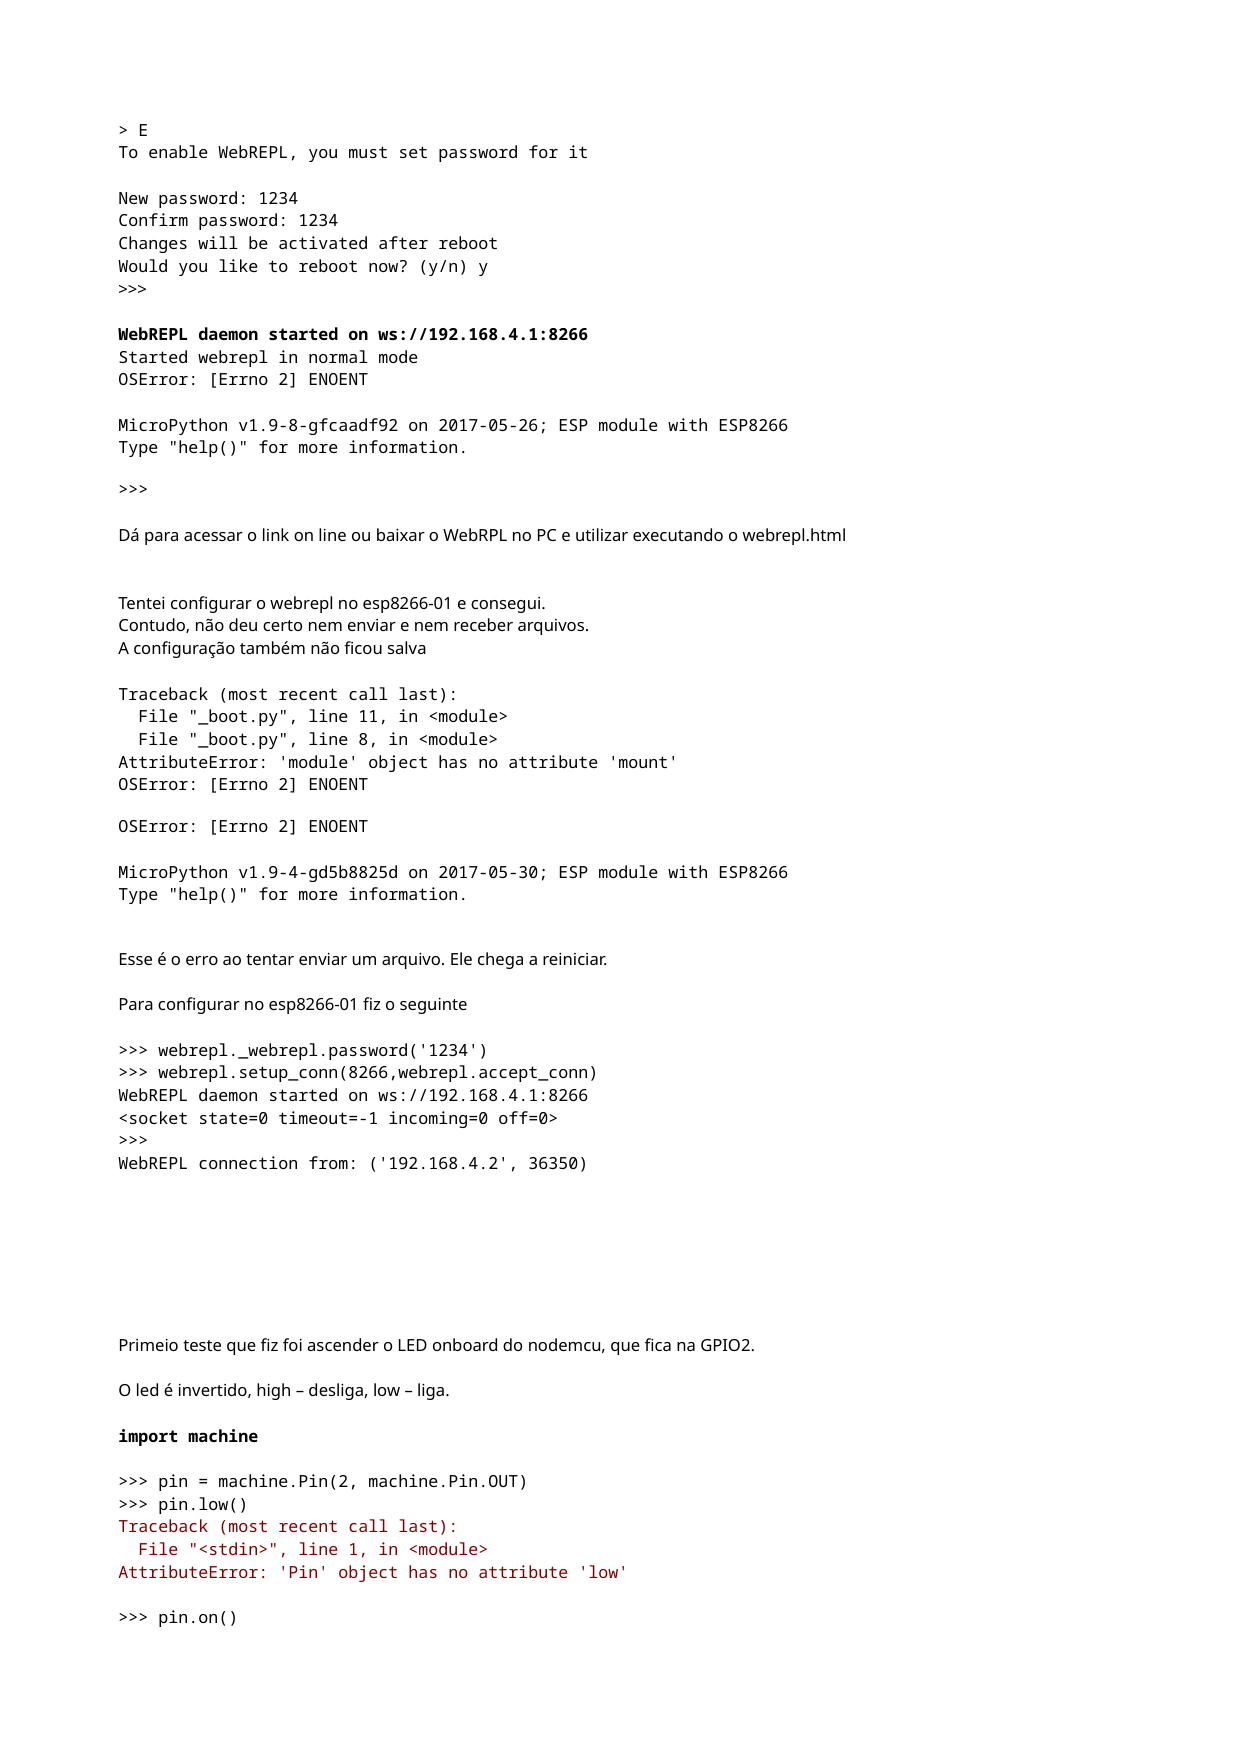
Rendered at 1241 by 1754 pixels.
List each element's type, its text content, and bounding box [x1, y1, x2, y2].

text File "_boot.py", line 11, in <module> [118, 705, 1122, 728]
text >>> [118, 478, 1122, 501]
text WebREPL connection from: ('192.168.4.2', 36350) [118, 1152, 1122, 1174]
text Esse é o erro ao tentar enviar um arquivo. Ele chega a reiniciar. [118, 947, 1122, 970]
text AttributeError: 'Pin' object has no attribute 'low' [118, 1561, 1122, 1583]
text WebREPL daemon started on ws://192.168.4.1:8266 [118, 1084, 1122, 1106]
text Confirm password: 1234 [118, 209, 1122, 232]
text Type "help()" for more information. [118, 883, 1122, 906]
text Traceback (most recent call last): [118, 682, 1122, 705]
text A configuração também não ficou salva [118, 637, 1122, 659]
text WebREPL daemon started on ws://192.168.4.1:8266 [118, 322, 1122, 345]
text >>> webrepl.setup_conn(8266,webrepl.accept_conn) [118, 1061, 1122, 1084]
text Started webrepl in normal mode [118, 345, 1122, 368]
text Tentei configurar o webrepl no esp8266-01 e consegui. [118, 591, 1122, 614]
text >>> [118, 277, 1122, 300]
text Traceback (most recent call last): [118, 1515, 1122, 1538]
text Para configurar no esp8266-01 fiz o seguinte [118, 993, 1122, 1016]
text OSError: [Errno 2] ENOENT [118, 368, 1122, 391]
text File "_boot.py", line 8, in <module> [118, 728, 1122, 750]
text >>> pin = machine.Pin(2, machine.Pin.OUT) [118, 1470, 1122, 1492]
text Type "help()" for more information. [118, 436, 1122, 459]
text Primeio teste que fiz foi ascender o LED onboard do nodemcu, que fica na GPIO2. [118, 1333, 1122, 1356]
text <socket state=0 timeout=-1 incoming=0 off=0> [118, 1106, 1122, 1129]
text >>> pin.on() [118, 1606, 1122, 1629]
text OSError: [Errno 2] ENOENT [118, 815, 1122, 837]
text >>> [118, 1129, 1122, 1152]
text OSError: [Errno 2] ENOENT [118, 773, 1122, 796]
text Changes will be activated after reboot [118, 232, 1122, 254]
text > E [118, 118, 1122, 141]
text >>> webrepl._webrepl.password('1234') [118, 1038, 1122, 1061]
text New password: 1234 [118, 186, 1122, 209]
text O led é invertido, high – desliga, low – liga. [118, 1379, 1122, 1402]
text import machine [118, 1424, 1122, 1447]
text Would you like to reboot now? (y/n) y [118, 254, 1122, 277]
text Contudo, não deu certo nem enviar e nem receber arquivos. [118, 614, 1122, 637]
text AttributeError: 'module' object has no attribute 'mount' [118, 750, 1122, 773]
text MicroPython v1.9-4-gd5b8825d on 2017-05-30; ESP module with ESP8266 [118, 860, 1122, 883]
text MicroPython v1.9-8-gfcaadf92 on 2017-05-26; ESP module with ESP8266 [118, 413, 1122, 436]
text To enable WebREPL, you must set password for it [118, 141, 1122, 163]
text File "<stdin>", line 1, in <module> [118, 1538, 1122, 1561]
text Dá para acessar o link on line ou baixar o WebRPL no PC e utilizar executando o webrepl.html [118, 523, 1122, 546]
text >>> pin.low() [118, 1492, 1122, 1515]
